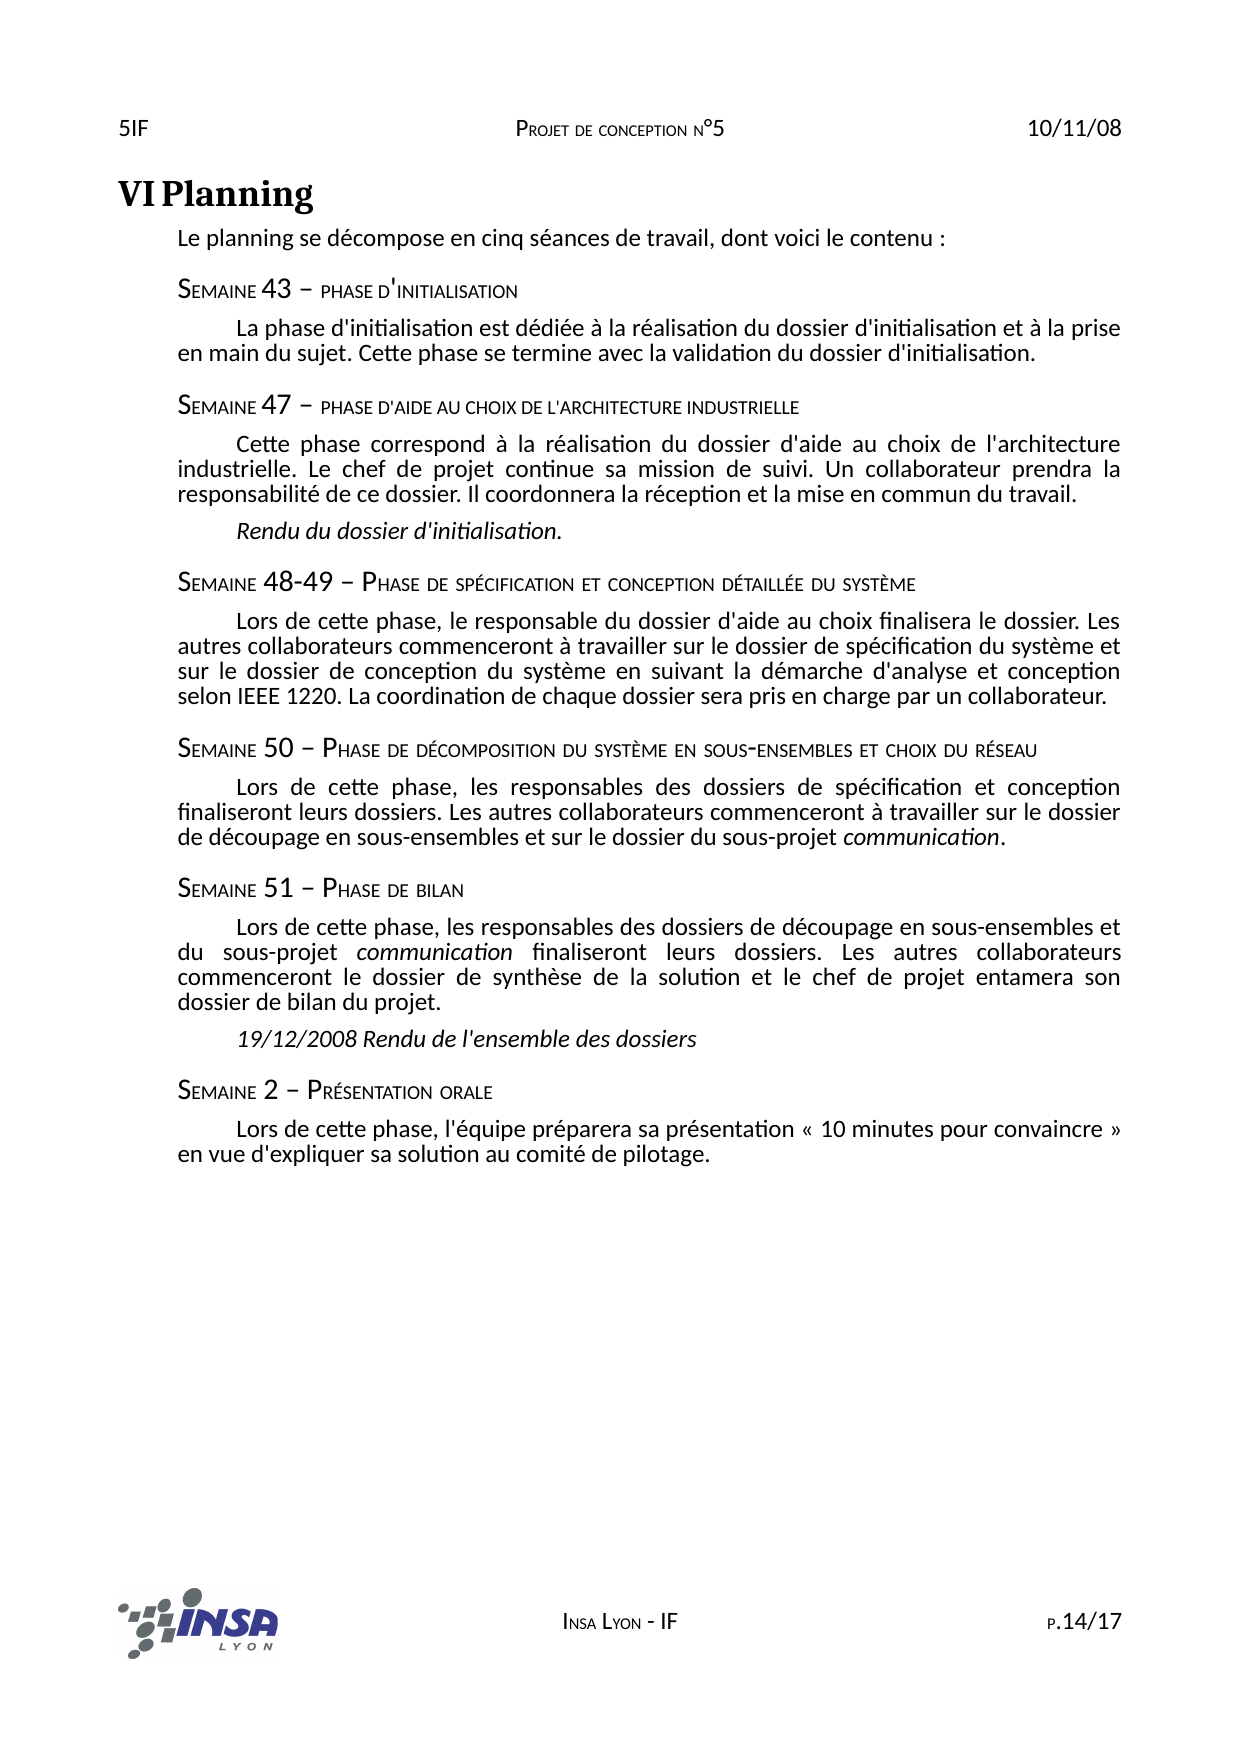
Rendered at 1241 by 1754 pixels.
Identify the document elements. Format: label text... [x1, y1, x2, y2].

subtitle SEMAINE 47 – PHASE D'AIDE AU CHOIX DE L'ARCHITECTURE INDUSTRIELLE [118, 392, 1122, 422]
text Le planning se décompose en cinq séances de travail, dont voici le contenu : [118, 227, 1122, 252]
text 19/12/2008 Rendu de l'ensemble des dossiers [177, 1028, 1122, 1053]
text Lors de cette phase, les responsables des dossiers de spécification et conception finaliseront leurs dossiers. Les autres collaborateurs commenceront à travailler sur le dossier de découpage en sous-ensembles et sur le dossier du sous-projet communication. [177, 776, 1122, 851]
subtitle Semaine 51 – Phase de bilan [118, 875, 1122, 905]
text Cette phase correspond à la réalisation du dossier d'aide au choix de l'architecture industrielle. Le chef de projet continue sa mission de suivi. Un collaborateur prendra la responsabilité de ce dossier. Il coordonnera la réception et la mise en commun du travail. [177, 434, 1122, 509]
text Rendu du dossier d'initialisation. [177, 521, 1122, 546]
subtitle Semaine 50 – Phase de décomposition du système en sous-ensembles et choix du réseau [118, 734, 1122, 764]
text Lors de cette phase, les responsables des dossiers de découpage en sous-ensembles et du sous-projet communication finaliseront leurs dossiers. Les autres collaborateurs commenceront le dossier de synthèse de la solution et le chef de projet entamera son dossier de bilan du projet. [177, 917, 1122, 1017]
text Lors de cette phase, le responsable du dossier d'aide au choix finalisera le dossier. Les autres collaborateurs commenceront à travailler sur le dossier de spécification du système et sur le dossier de conception du système en suivant la démarche d'analyse et conception selon IEEE 1220. La coordination de chaque dossier sera pris en charge par un collaborateur. [177, 611, 1122, 711]
subtitle Semaine 2 – Présentation orale [118, 1077, 1122, 1107]
subtitle Planning [118, 173, 1122, 216]
subtitle Semaine 48-49 – Phase de spécification et conception détaillée du système [118, 569, 1122, 599]
picture [118, 1588, 278, 1659]
text Lors de cette phase, l'équipe préparera sa présentation « 10 minutes pour convaincre » en vue d'expliquer sa solution au comité de pilotage. [177, 1119, 1122, 1169]
text La phase d'initialisation est dédiée à la réalisation du dossier d'initialisation et à la prise en main du sujet. Cette phase se termine avec la validation du dossier d'initialisation. [177, 318, 1122, 368]
subtitle SEMAINE 43 – PHASE D'INITIALISATION [118, 276, 1122, 306]
